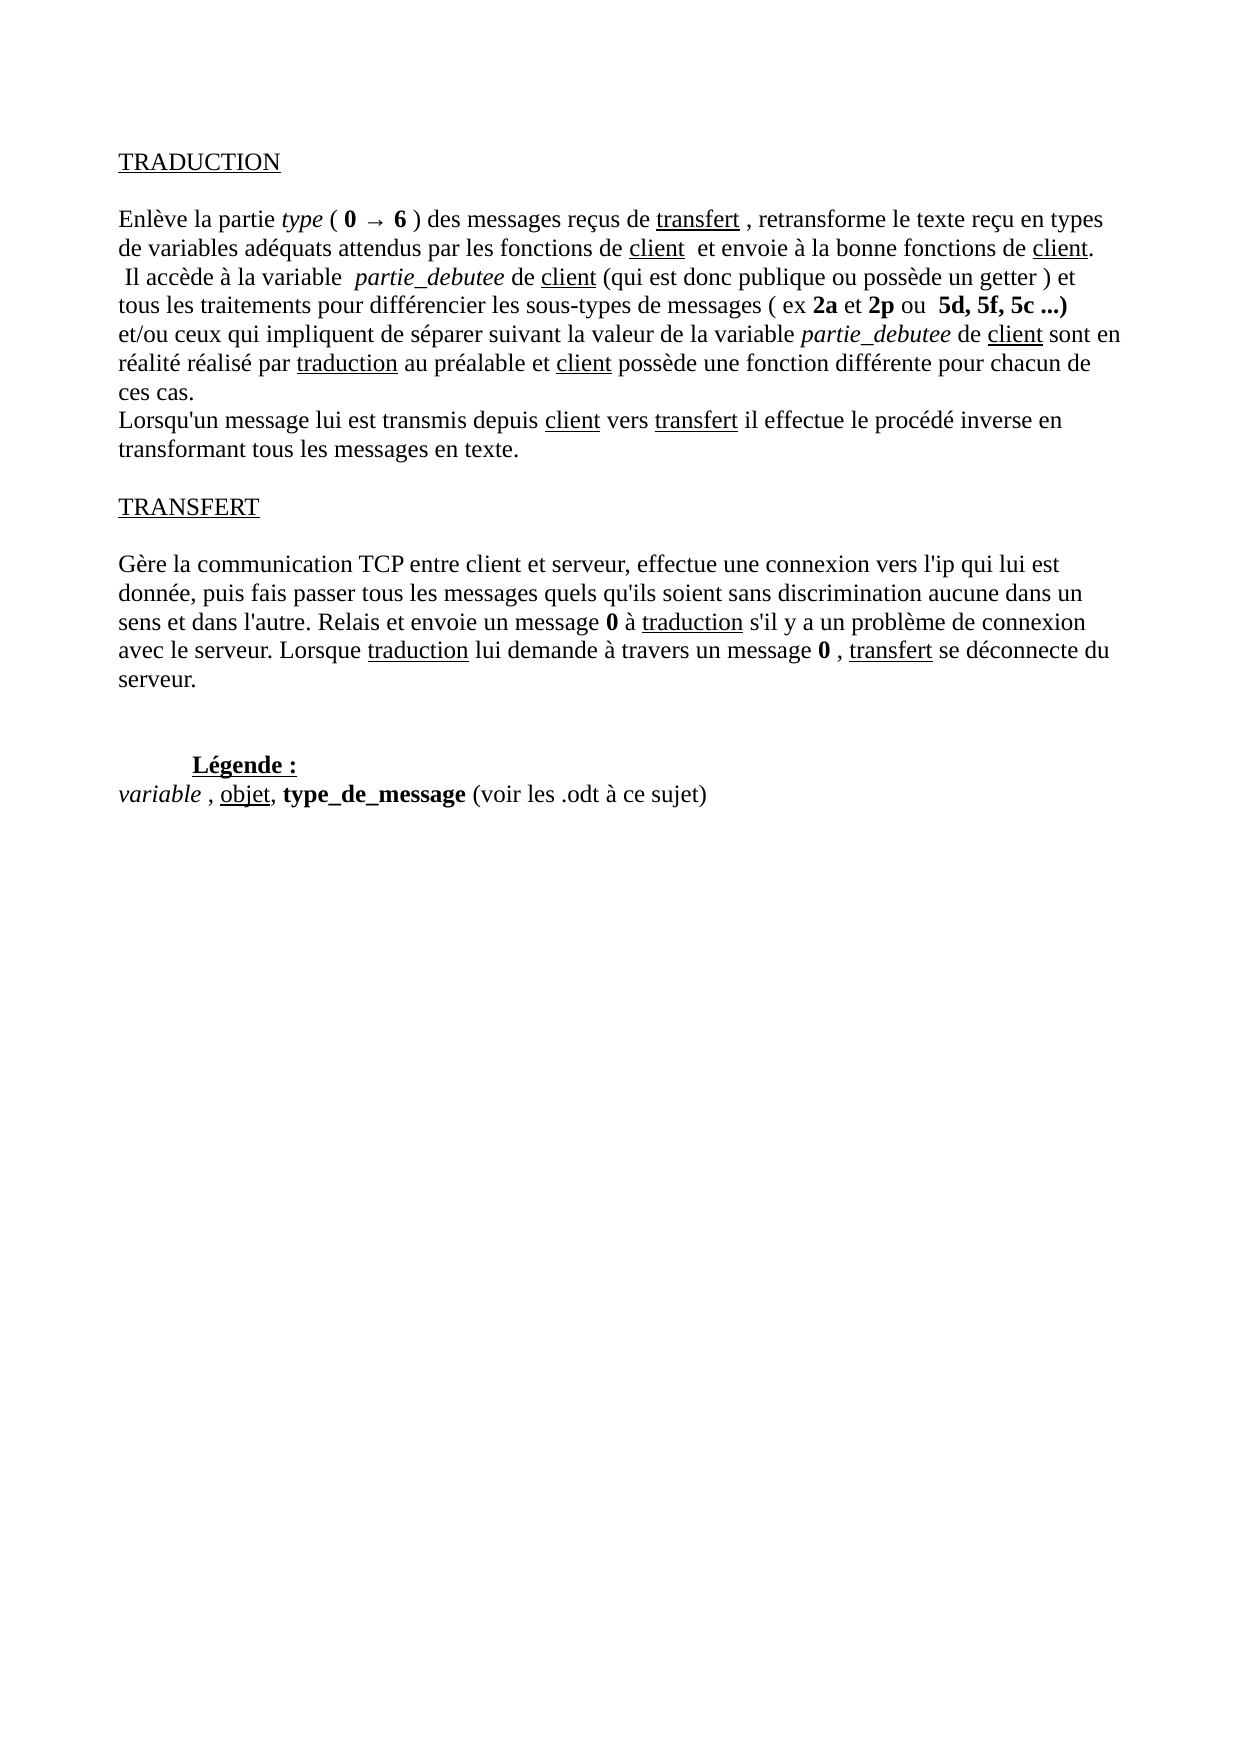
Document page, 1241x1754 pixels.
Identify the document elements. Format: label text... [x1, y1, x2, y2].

text Enlève la partie type ( 0 → 6 ) des messages reçus de transfert , retransforme le texte reçu en types de variables adéquats attendus par les fonctions de client et envoie à la bonne fonctions de client. [118, 204, 1122, 262]
text Gère la communication TCP entre client et serveur, effectue une connexion vers l'ip qui lui est donnée, puis fais passer tous les messages quels qu'ils soient sans discrimination aucune dans un sens et dans l'autre. Relais et envoie un message 0 à traduction s'il y a un problème de connexion avec le serveur. Lorsque traduction lui demande à travers un message 0 , transfert se déconnecte du serveur. [118, 549, 1122, 693]
text variable , objet, type_de_message (voir les .odt à ce sujet) [118, 779, 1122, 808]
text Lorsqu'un message lui est transmis depuis client vers transfert il effectue le procédé inverse en transformant tous les messages en texte. [118, 406, 1122, 463]
text Il accède à la variable partie_debutee de client (qui est donc publique ou possède un getter ) et tous les traitements pour différencier les sous-types de messages ( ex 2a et 2p ou 5d, 5f, 5c ...) et/ou ceux qui impliquent de séparer suivant la valeur de la variable partie_debutee de client sont en réalité réalisé par traduction au préalable et client possède une fonction différente pour chacun de ces cas. [118, 262, 1122, 406]
text TRANSFERT [118, 492, 1122, 521]
text TRADUCTION [118, 147, 1122, 176]
text Légende : [118, 751, 1122, 779]
